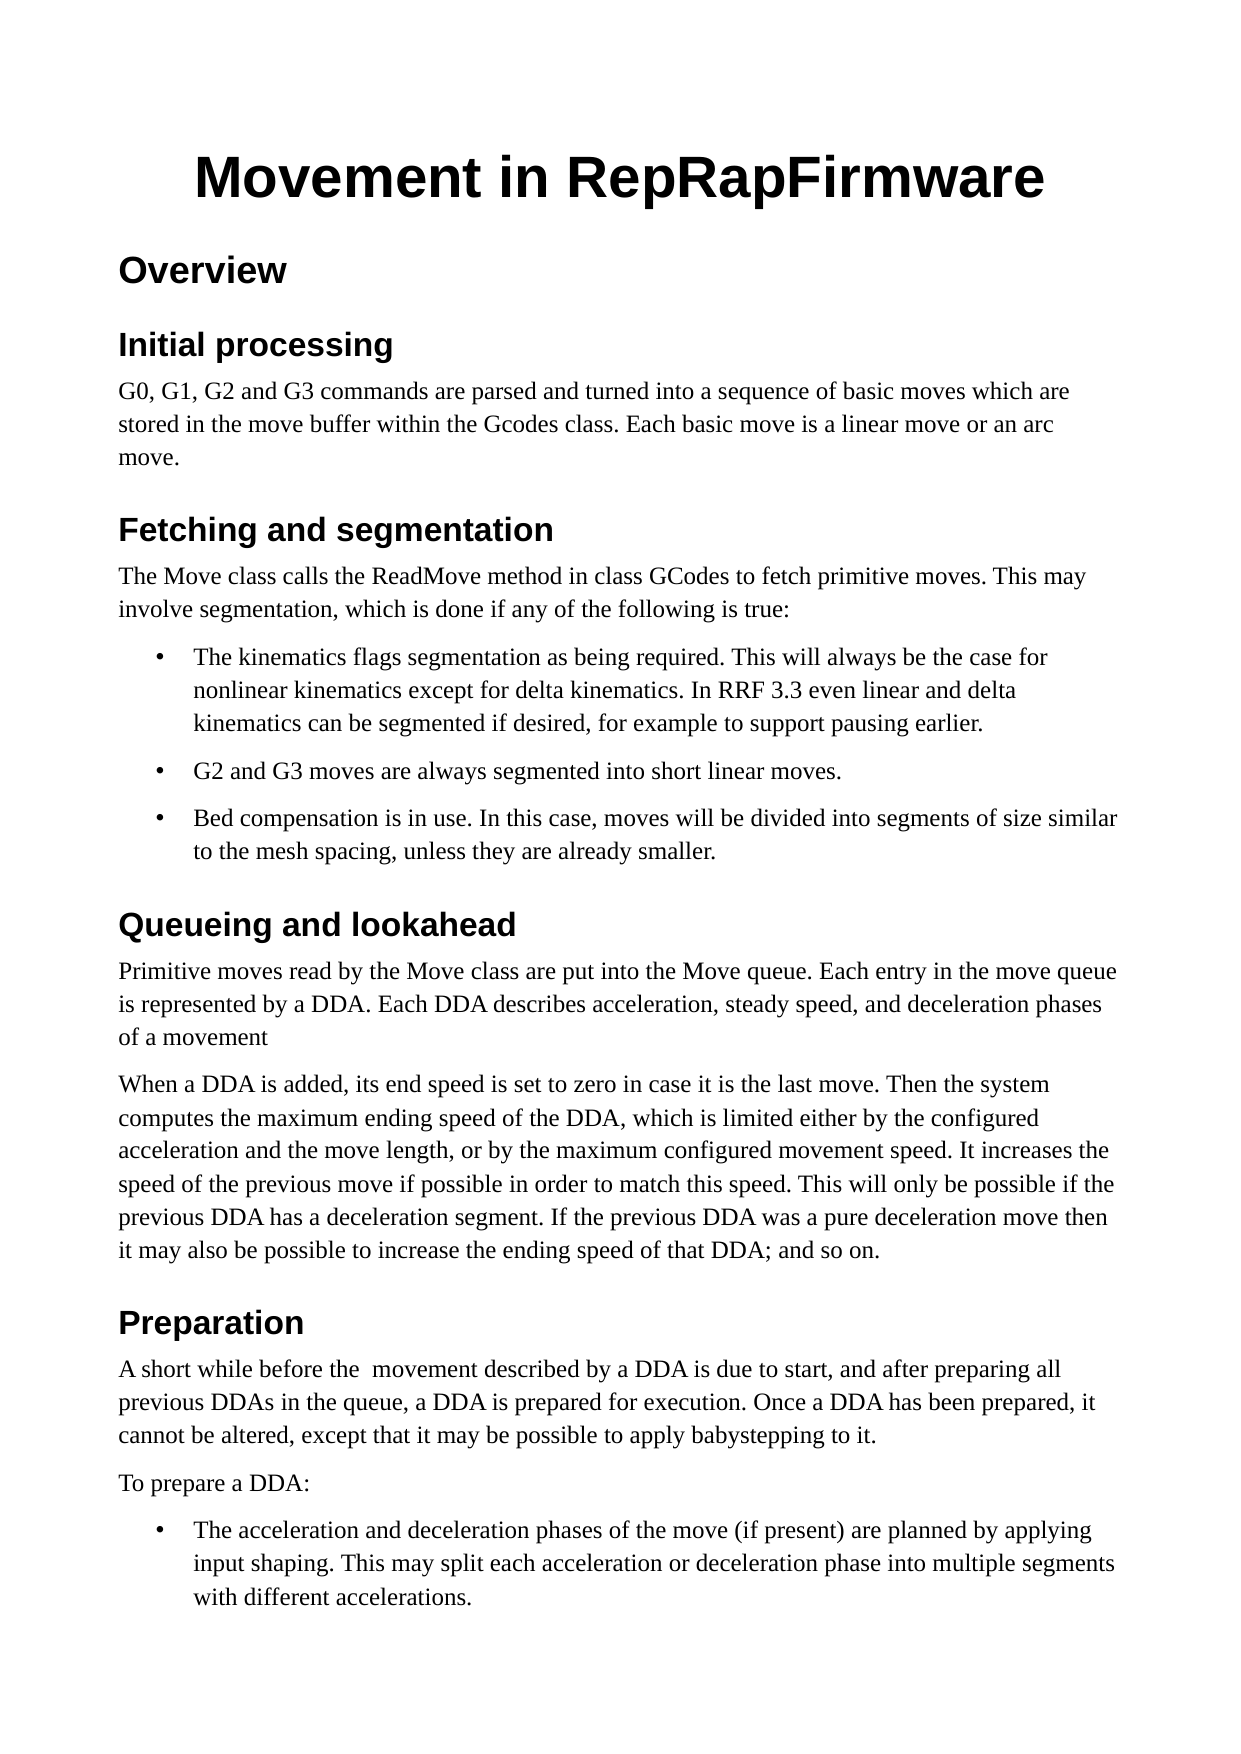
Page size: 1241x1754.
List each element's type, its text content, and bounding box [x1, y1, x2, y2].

list G2 and G3 moves are always segmented into short linear moves. [156, 756, 1122, 784]
title Movement in RepRapFirmware [118, 143, 1122, 210]
text To prepare a DDA: [118, 1468, 1122, 1497]
subtitle Fetching and segmentation [118, 510, 1122, 549]
list Bed compensation is in use. In this case, moves will be divided into segments of size similar to the mesh spacing, unless they are already smaller. [156, 803, 1122, 865]
subtitle Initial processing [118, 325, 1122, 363]
text G0, G1, G2 and G3 commands are parsed and turned into a sequence of basic moves which are stored in the move buffer within the Gcodes class. Each basic move is a linear move or an arc move. [118, 376, 1122, 471]
list The acceleration and deceleration phases of the move (if present) are planned by applying input shaping. This may split each acceleration or deceleration phase into multiple segments with different accelerations. [156, 1516, 1122, 1610]
list The kinematics flags segmentation as being required. This will always be the case for nonlinear kinematics except for delta kinematics. In RRF 3.3 even linear and delta kinematics can be segmented if desired, for example to support pausing earlier. [156, 642, 1122, 737]
text The Move class calls the ReadMove method in class GCodes to fetch primitive moves. This may involve segmentation, which is done if any of the following is true: [118, 561, 1122, 623]
subtitle Queueing and lookahead [118, 905, 1122, 943]
text A short while before the movement described by a DDA is due to start, and after preparing all previous DDAs in the queue, a DDA is prepared for execution. Once a DDA has been prepared, it cannot be altered, except that it may be possible to apply babystepping to it. [118, 1354, 1122, 1449]
subtitle Overview [118, 248, 1122, 291]
subtitle Preparation [118, 1303, 1122, 1342]
text Primitive moves read by the Move class are put into the Move queue. Each entry in the move queue is represented by a DDA. Each DDA describes acceleration, steady speed, and deceleration phases of a movement [118, 956, 1122, 1051]
text When a DDA is added, its end speed is set to zero in case it is the last move. Then the system computes the maximum ending speed of the DDA, which is limited either by the configured acceleration and the move length, or by the maximum configured movement speed. It increases the speed of the previous move if possible in order to match this speed. This will only be possible if the previous DDA has a deceleration segment. If the previous DDA was a pure deceleration move then it may also be possible to increase the ending speed of that DDA; and so on. [118, 1069, 1122, 1263]
